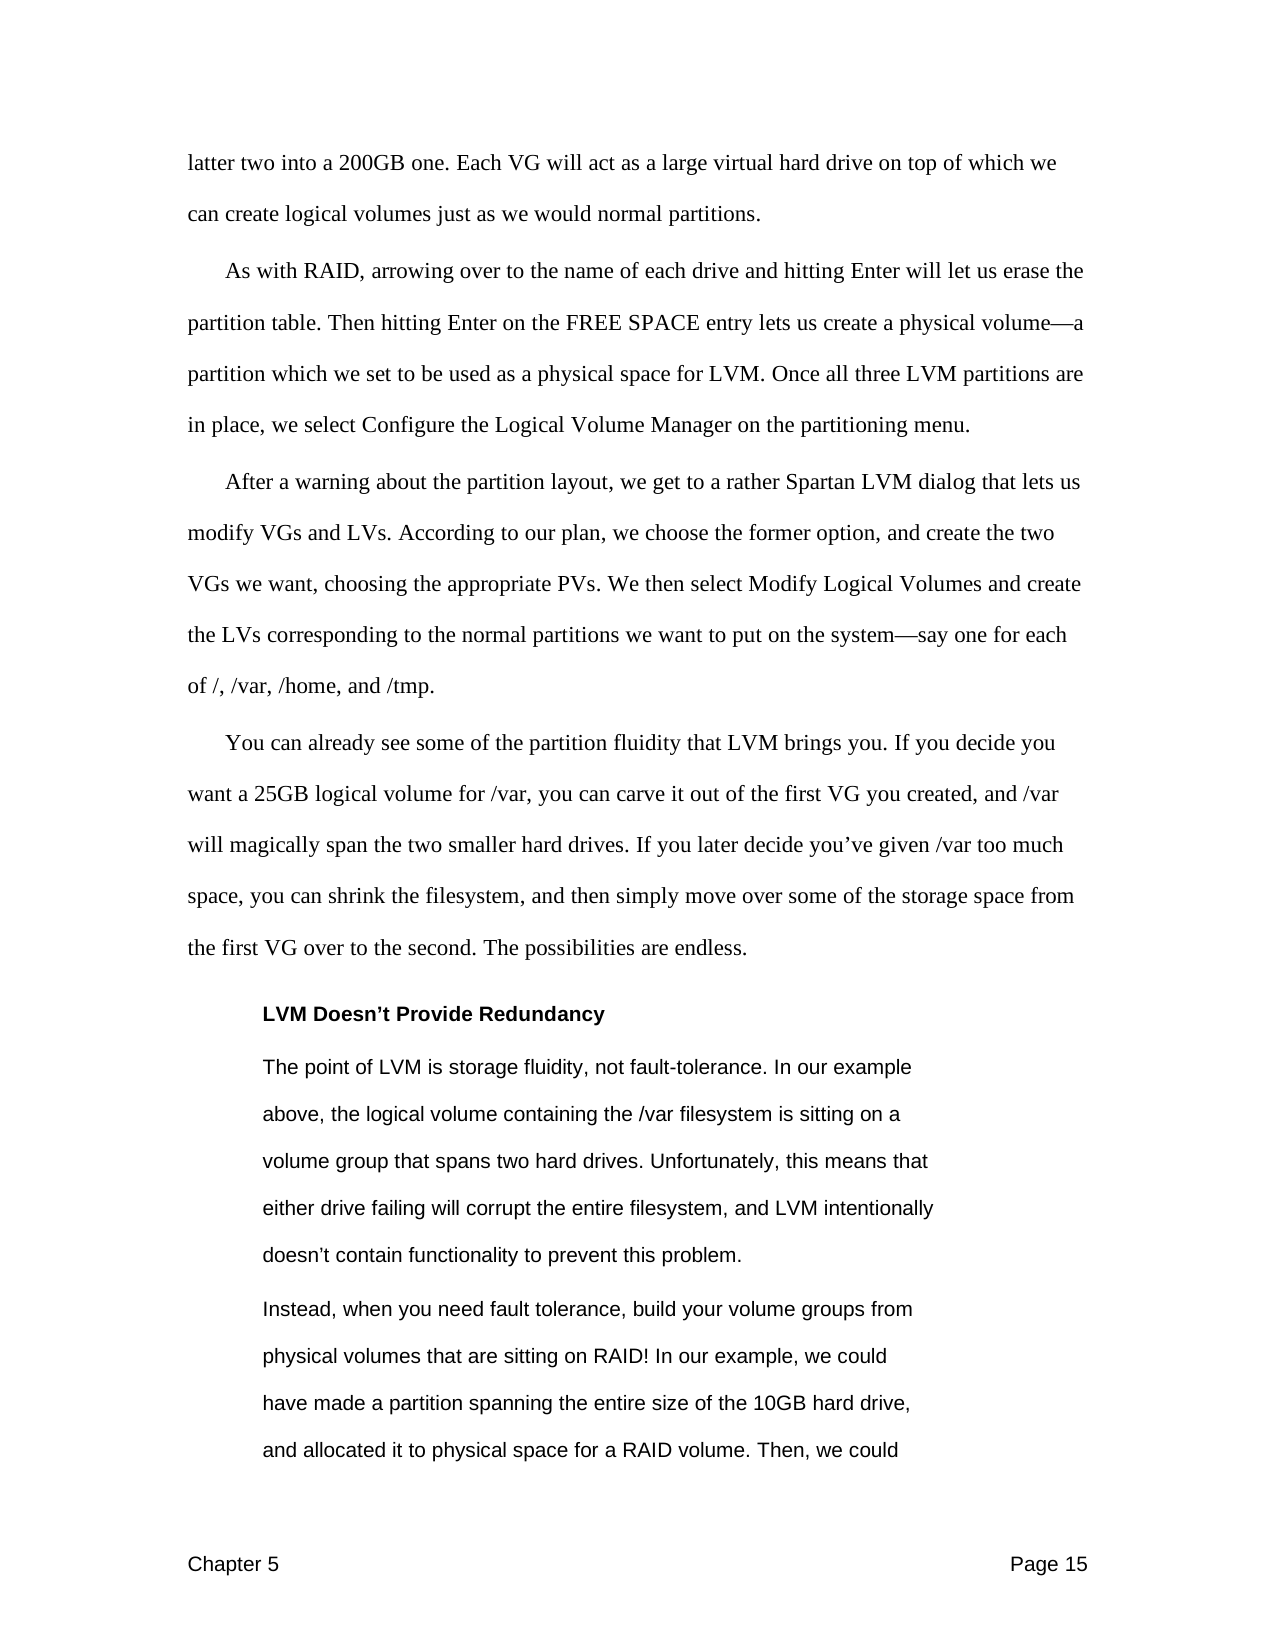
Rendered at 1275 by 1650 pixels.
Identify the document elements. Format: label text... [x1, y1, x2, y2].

text The point of LVM is storage fluidity, not fault-tolerance. In our example above, the logical volume containing the /var filesystem is sitting on a volume group that spans two hard drives. Unfortunately, this means that either drive failing will corrupt the entire filesystem, and LVM intentionally doesn’t contain functionality to prevent this problem. [262, 1055, 937, 1267]
text You can already see some of the partition fluidity that LVM brings you. If you decide you want a 25GB logical volume for /var, you can carve it out of the first VG you created, and /var will magically span the two smaller hard drives. If you later decide you’ve given /var too much space, you can shrink the filesystem, and then simply move over some of the storage space from the first VG over to the second. The possibilities are endless. [187, 730, 1087, 960]
text As with RAID, arrowing over to the name of each drive and hitting Enter will let us erase the partition table. Then hitting Enter on the FREE SPACE entry lets us create a physical volume—a partition which we set to be used as a physical space for LVM. Once all three LVM partitions are in place, we select Configure the Logical Volume Manager on the partitioning menu. [187, 258, 1087, 437]
text Instead, when you need fault tolerance, build your volume groups from physical volumes that are sitting on RAID! In our example, we could have made a partition spanning the entire size of the 10GB hard drive, and allocated it to physical space for a RAID volume. Then, we could [262, 1297, 937, 1462]
text LVM Doesn’t Provide Redundancy [262, 1002, 937, 1026]
text latter two into a 200GB one. Each VG will act as a large virtual hard drive on top of which we can create logical volumes just as we would normal partitions. [187, 150, 1087, 227]
text After a warning about the partition layout, we get to a rather Spartan LVM dialog that lets us modify VGs and LVs. According to our plan, we choose the former option, and create the two VGs we want, choosing the appropriate PVs. We then select Modify Logical Volumes and create the LVs corresponding to the normal partitions we want to put on the system—say one for each of /, /var, /home, and /tmp. [187, 469, 1087, 698]
